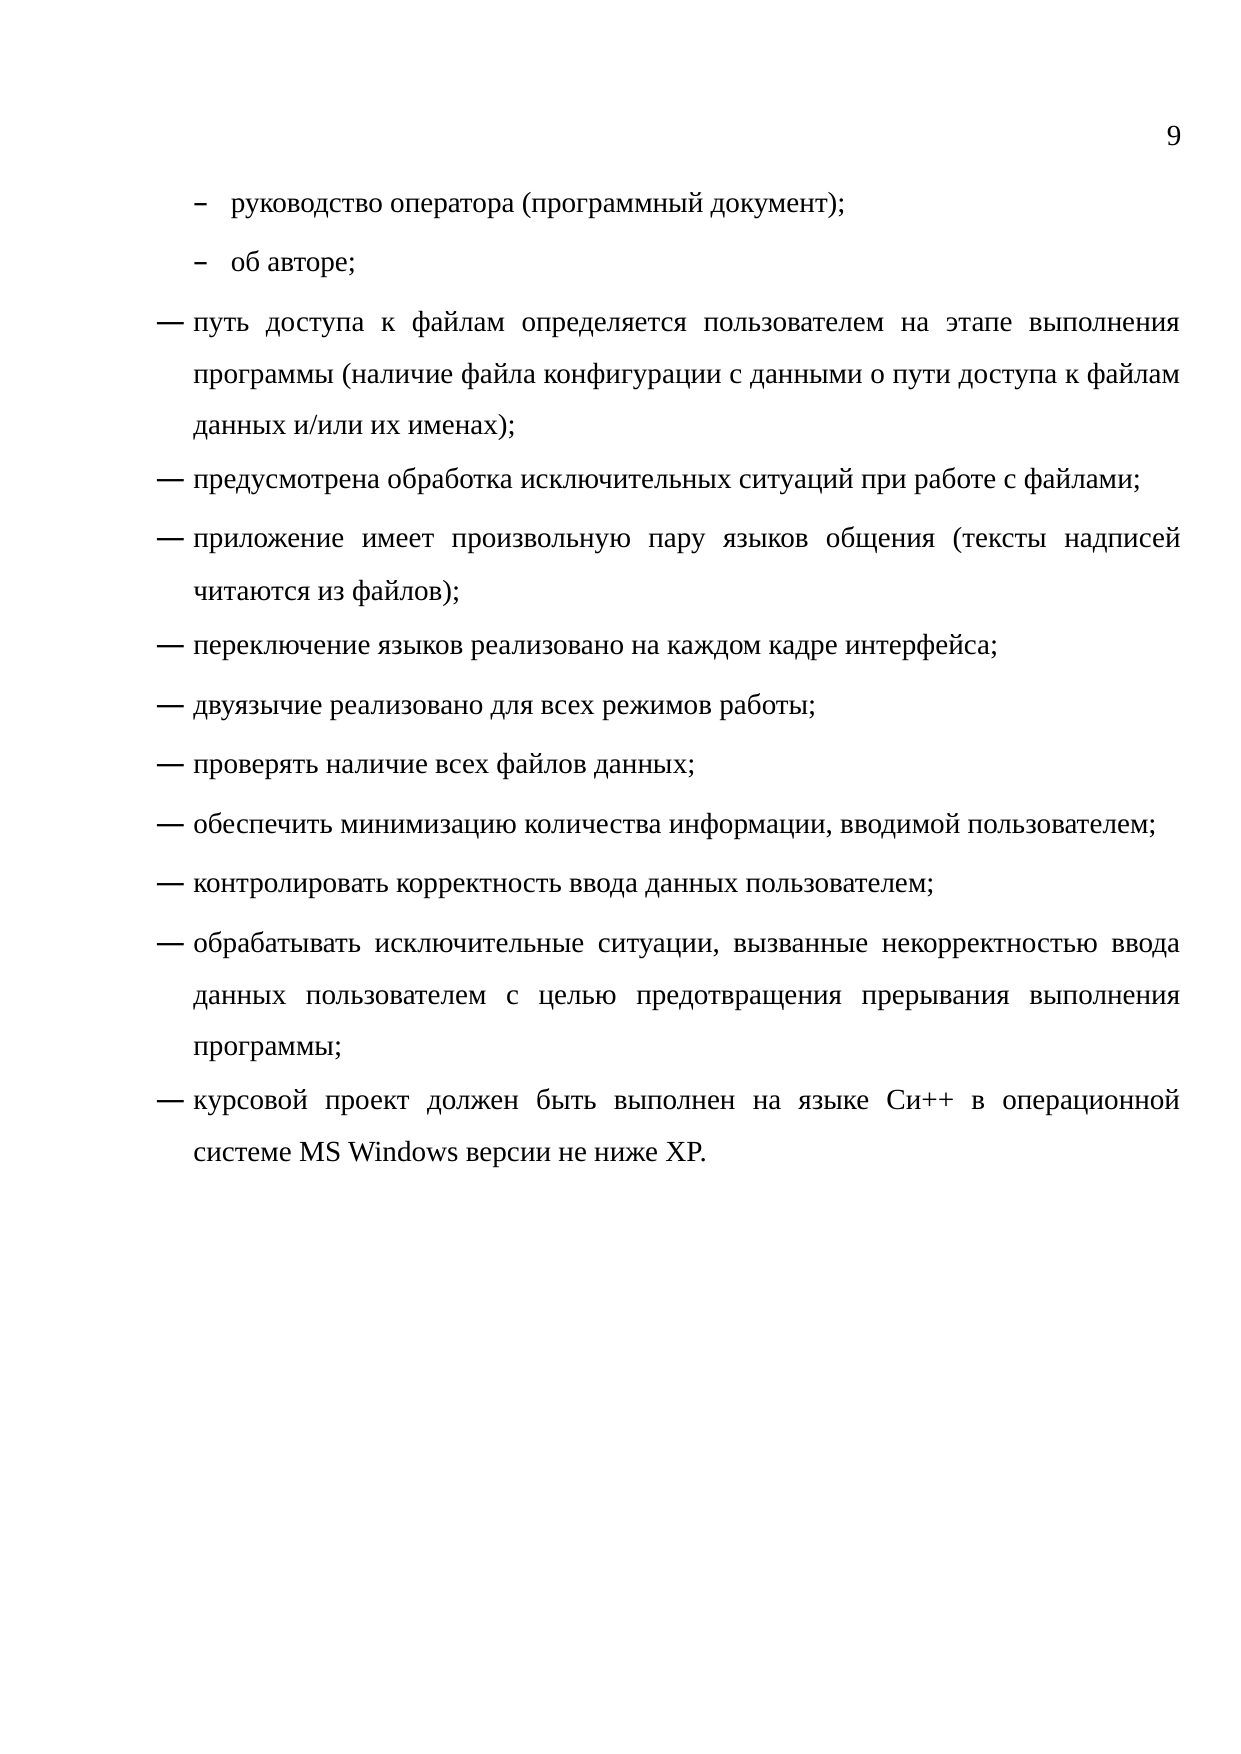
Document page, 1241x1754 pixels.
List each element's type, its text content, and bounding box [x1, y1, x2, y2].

list проверять наличие всех файлов данных; [156, 742, 1181, 782]
list курсовой проект должен быть выполнен на языке Си++ в операционной системе MS Windows версии не ниже XP. [156, 1078, 1181, 1168]
list контролировать корректность ввода данных пользователем; [156, 861, 1181, 901]
list приложение имеет произвольную пару языков общения (тексты надписей читаются из файлов); [156, 517, 1181, 607]
list обрабатывать исключительные ситуации, вызванные некорректностью ввода данных пользователем с целью предотвращения прерывания выполнения программы; [156, 921, 1181, 1061]
list руководство оператора (программный документ); [193, 181, 1181, 221]
list обеспечить минимизацию количества информации, вводимой пользователем; [156, 802, 1181, 842]
list двуязычие реализовано для всех режимов работы; [156, 683, 1181, 723]
list об авторе; [193, 241, 1181, 280]
list предусмотрена обработка исключительных ситуаций при работе с файлами; [156, 457, 1181, 497]
list переключение языков реализовано на каждом кадре интерфейса; [156, 623, 1181, 663]
list путь доступа к файлам определяется пользователем на этапе выполнения программы (наличие файла конфигурации с данными о пути доступа к файлам данных и/или их именах); [156, 300, 1181, 440]
